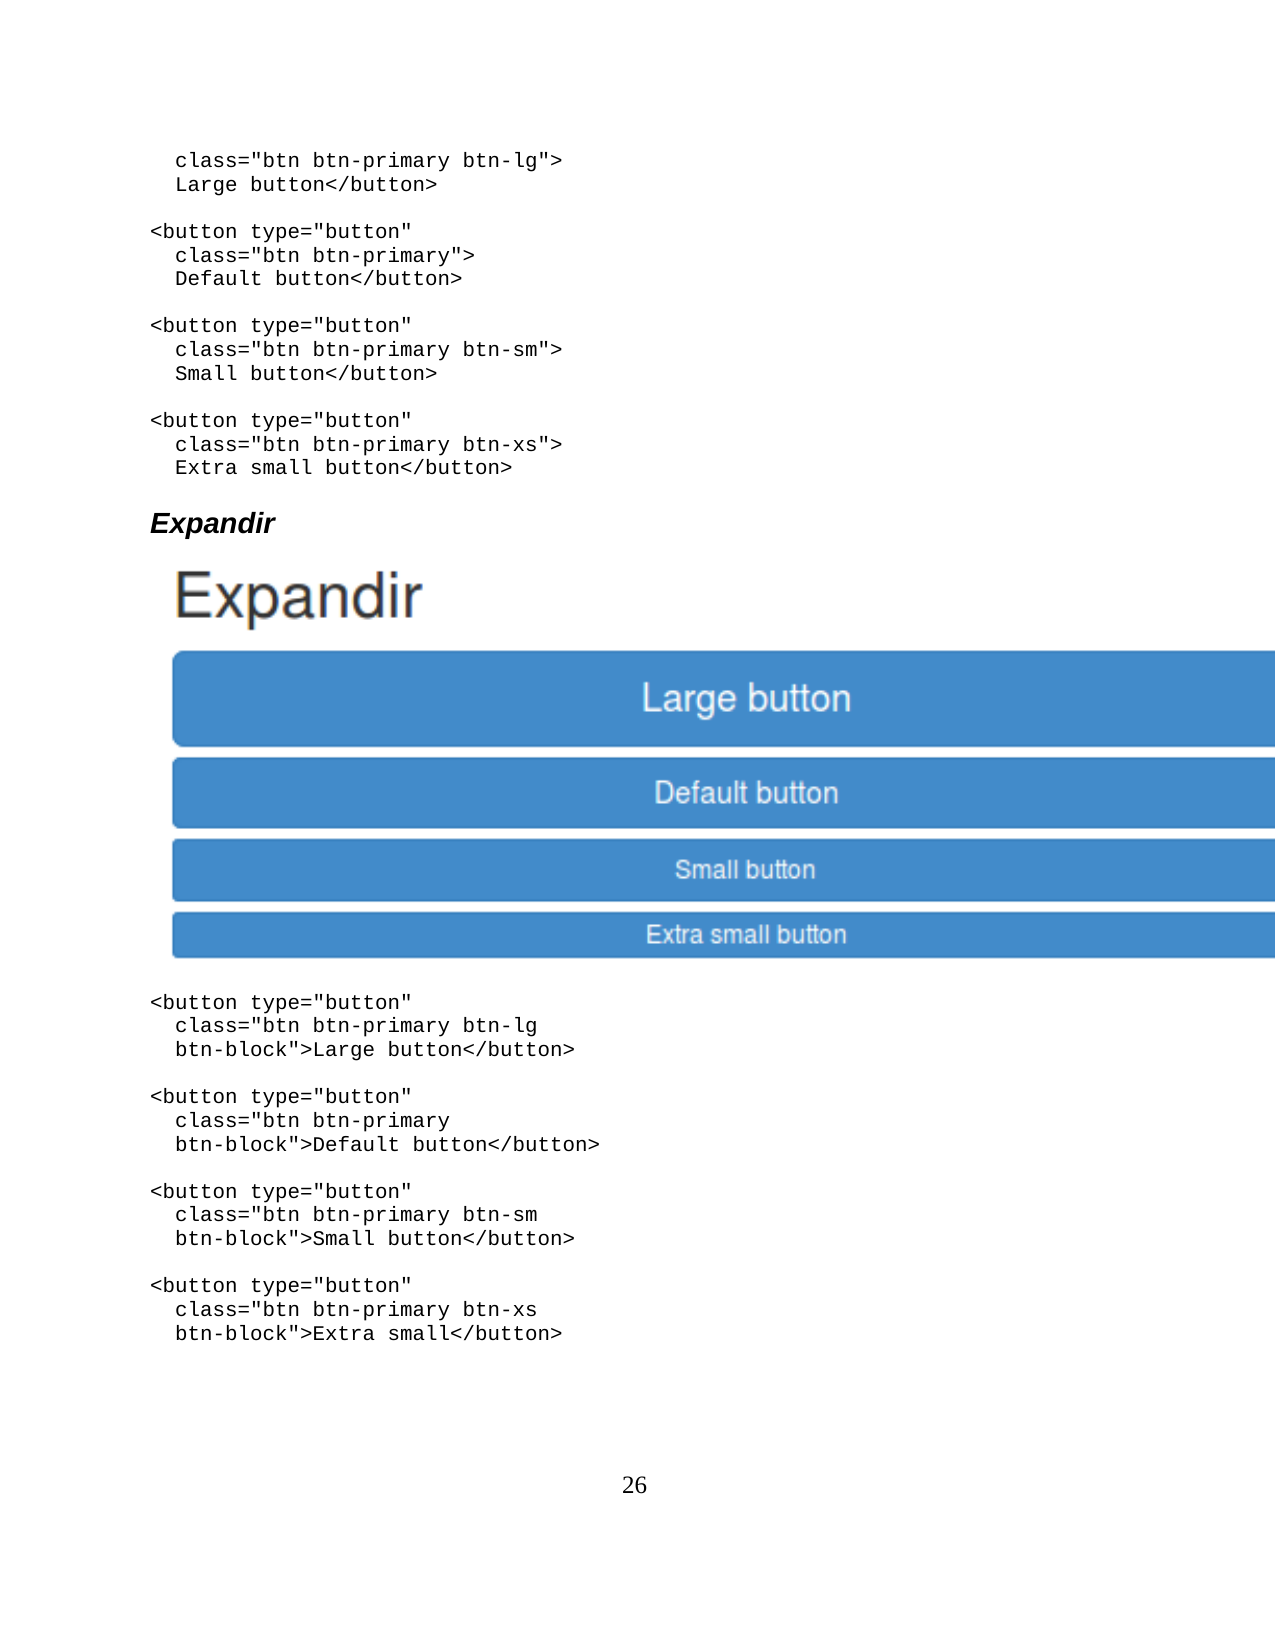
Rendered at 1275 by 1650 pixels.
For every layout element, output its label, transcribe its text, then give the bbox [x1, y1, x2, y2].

text Small button</button> [150, 363, 1125, 386]
text btn-block">Large button</button> [150, 1039, 1125, 1063]
text btn-block">Small button</button> [150, 1228, 1125, 1252]
text class="btn btn-primary btn-xs"> [150, 434, 1125, 457]
text <button type="button" [150, 410, 1125, 434]
text class="btn btn-primary btn-xs [150, 1299, 1125, 1323]
text <button type="button" [150, 316, 1125, 339]
text Large button</button> [150, 174, 1125, 197]
text class="btn btn-primary [150, 1110, 1125, 1133]
subtitle Expandir [150, 506, 1125, 539]
text <button type="button" [150, 221, 1125, 244]
text class="btn btn-primary btn-sm [150, 1204, 1125, 1228]
text class="btn btn-primary btn-sm"> [150, 339, 1125, 363]
picture [150, 552, 1275, 992]
text class="btn btn-primary"> [150, 244, 1125, 268]
text btn-block">Default button</button> [150, 1133, 1125, 1157]
text Default button</button> [150, 268, 1125, 292]
text class="btn btn-primary btn-lg"> [150, 150, 1125, 174]
text class="btn btn-primary btn-lg [150, 1015, 1125, 1039]
text <button type="button" [150, 1181, 1125, 1204]
text <button type="button" [150, 1086, 1125, 1110]
text <button type="button" [150, 1275, 1125, 1299]
text Extra small button</button> [150, 457, 1125, 481]
text <button type="button" [150, 992, 1125, 1015]
text btn-block">Extra small</button> [150, 1323, 1125, 1346]
